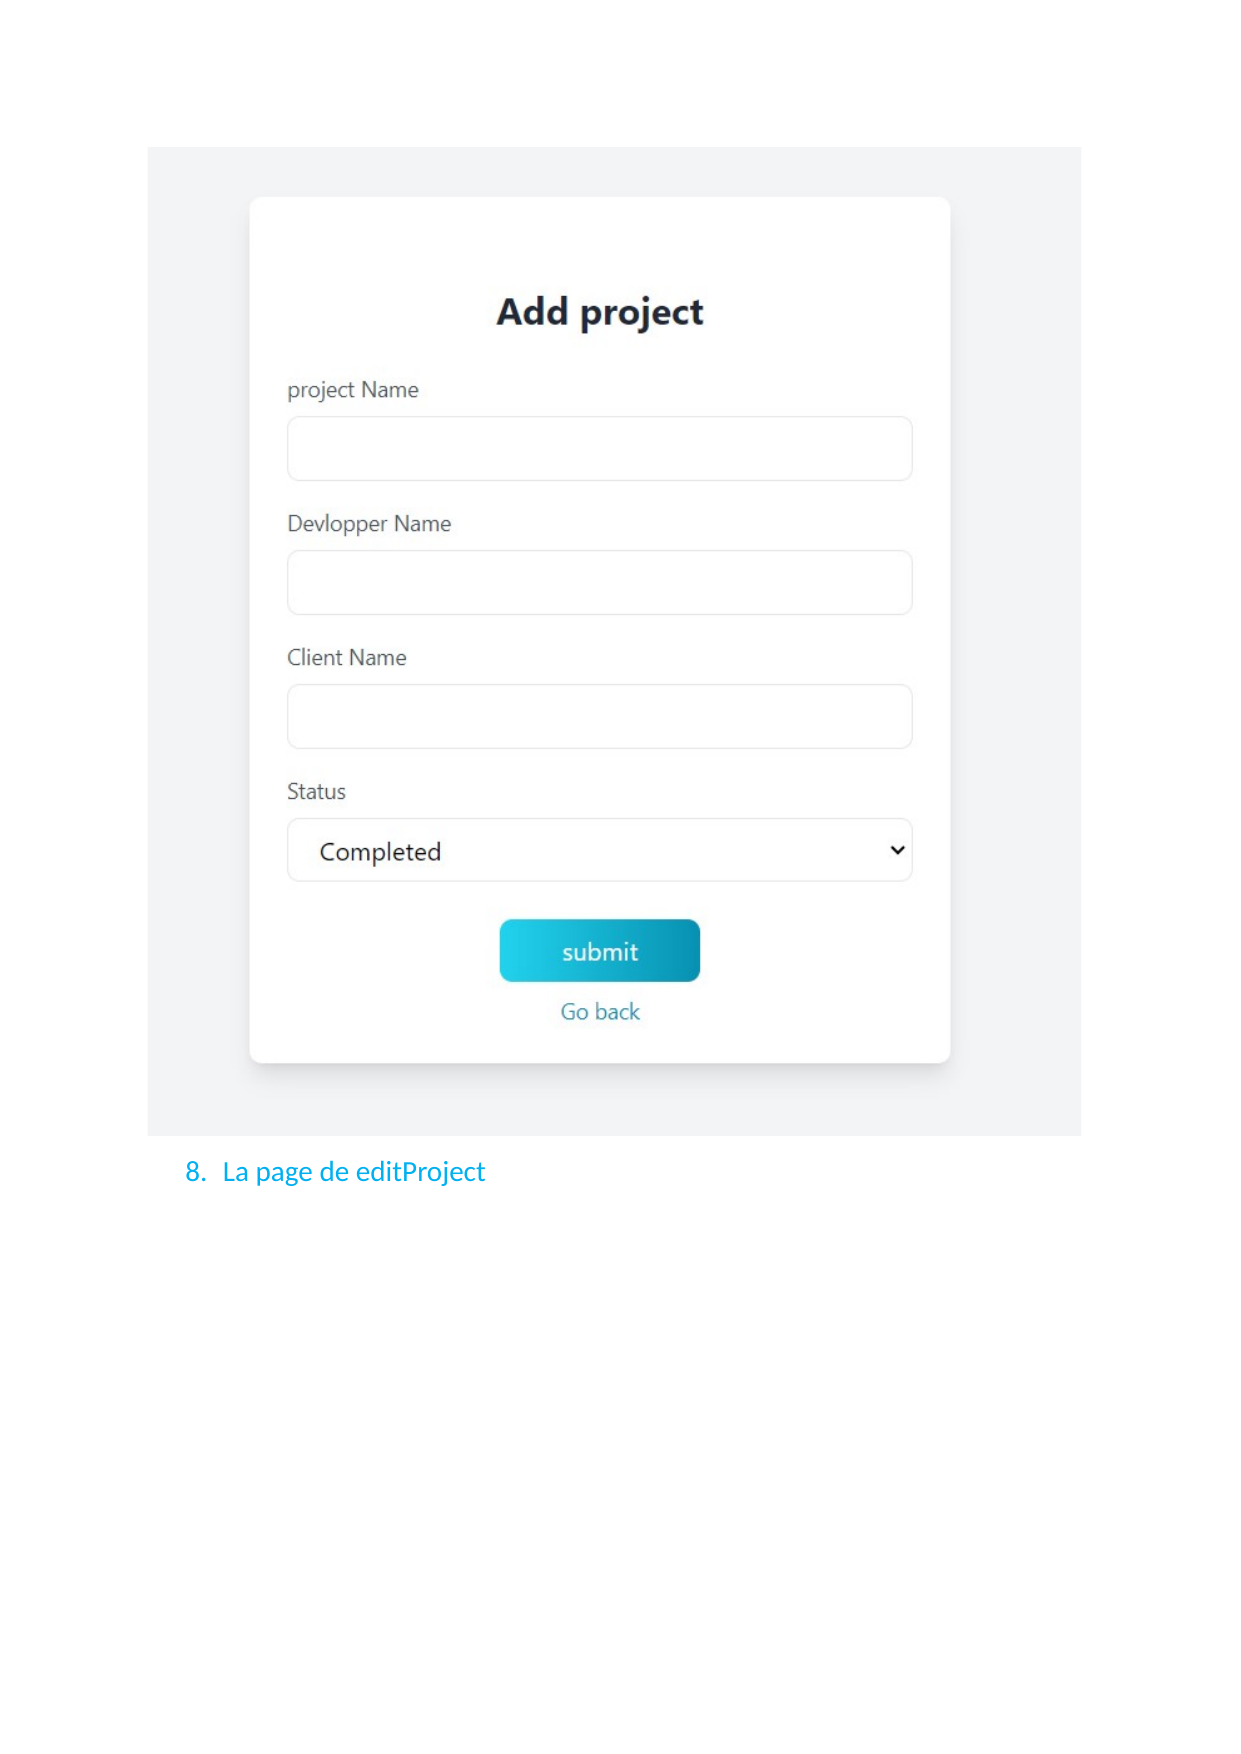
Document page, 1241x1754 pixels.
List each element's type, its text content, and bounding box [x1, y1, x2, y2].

list La page de editProject [185, 1153, 1093, 1189]
